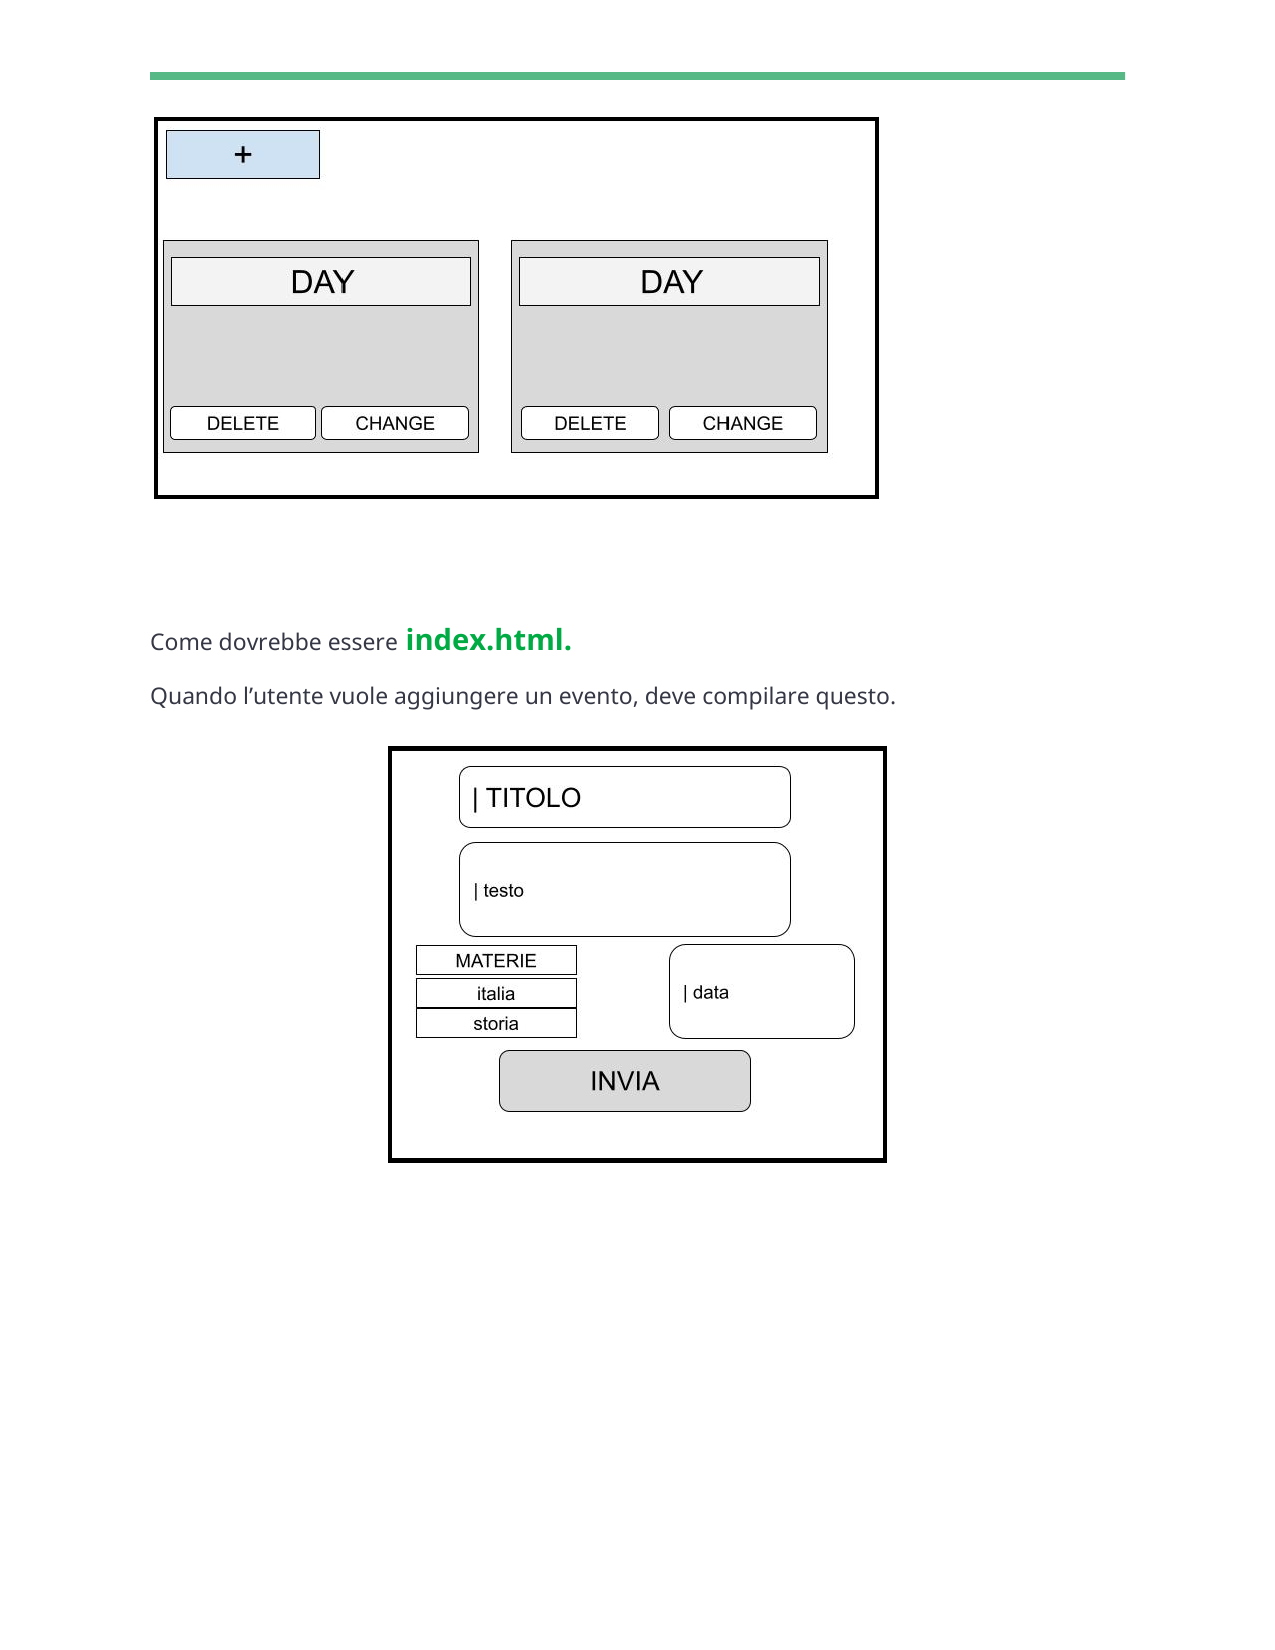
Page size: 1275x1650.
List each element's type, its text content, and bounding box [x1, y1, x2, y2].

text Quando l’utente vuole aggiungere un evento, deve compilare questo. [150, 680, 1125, 711]
subtitle Come dovrebbe essere index.html. [150, 619, 1125, 659]
picture [150, 72, 1125, 80]
picture [158, 121, 875, 495]
picture [392, 750, 883, 1158]
